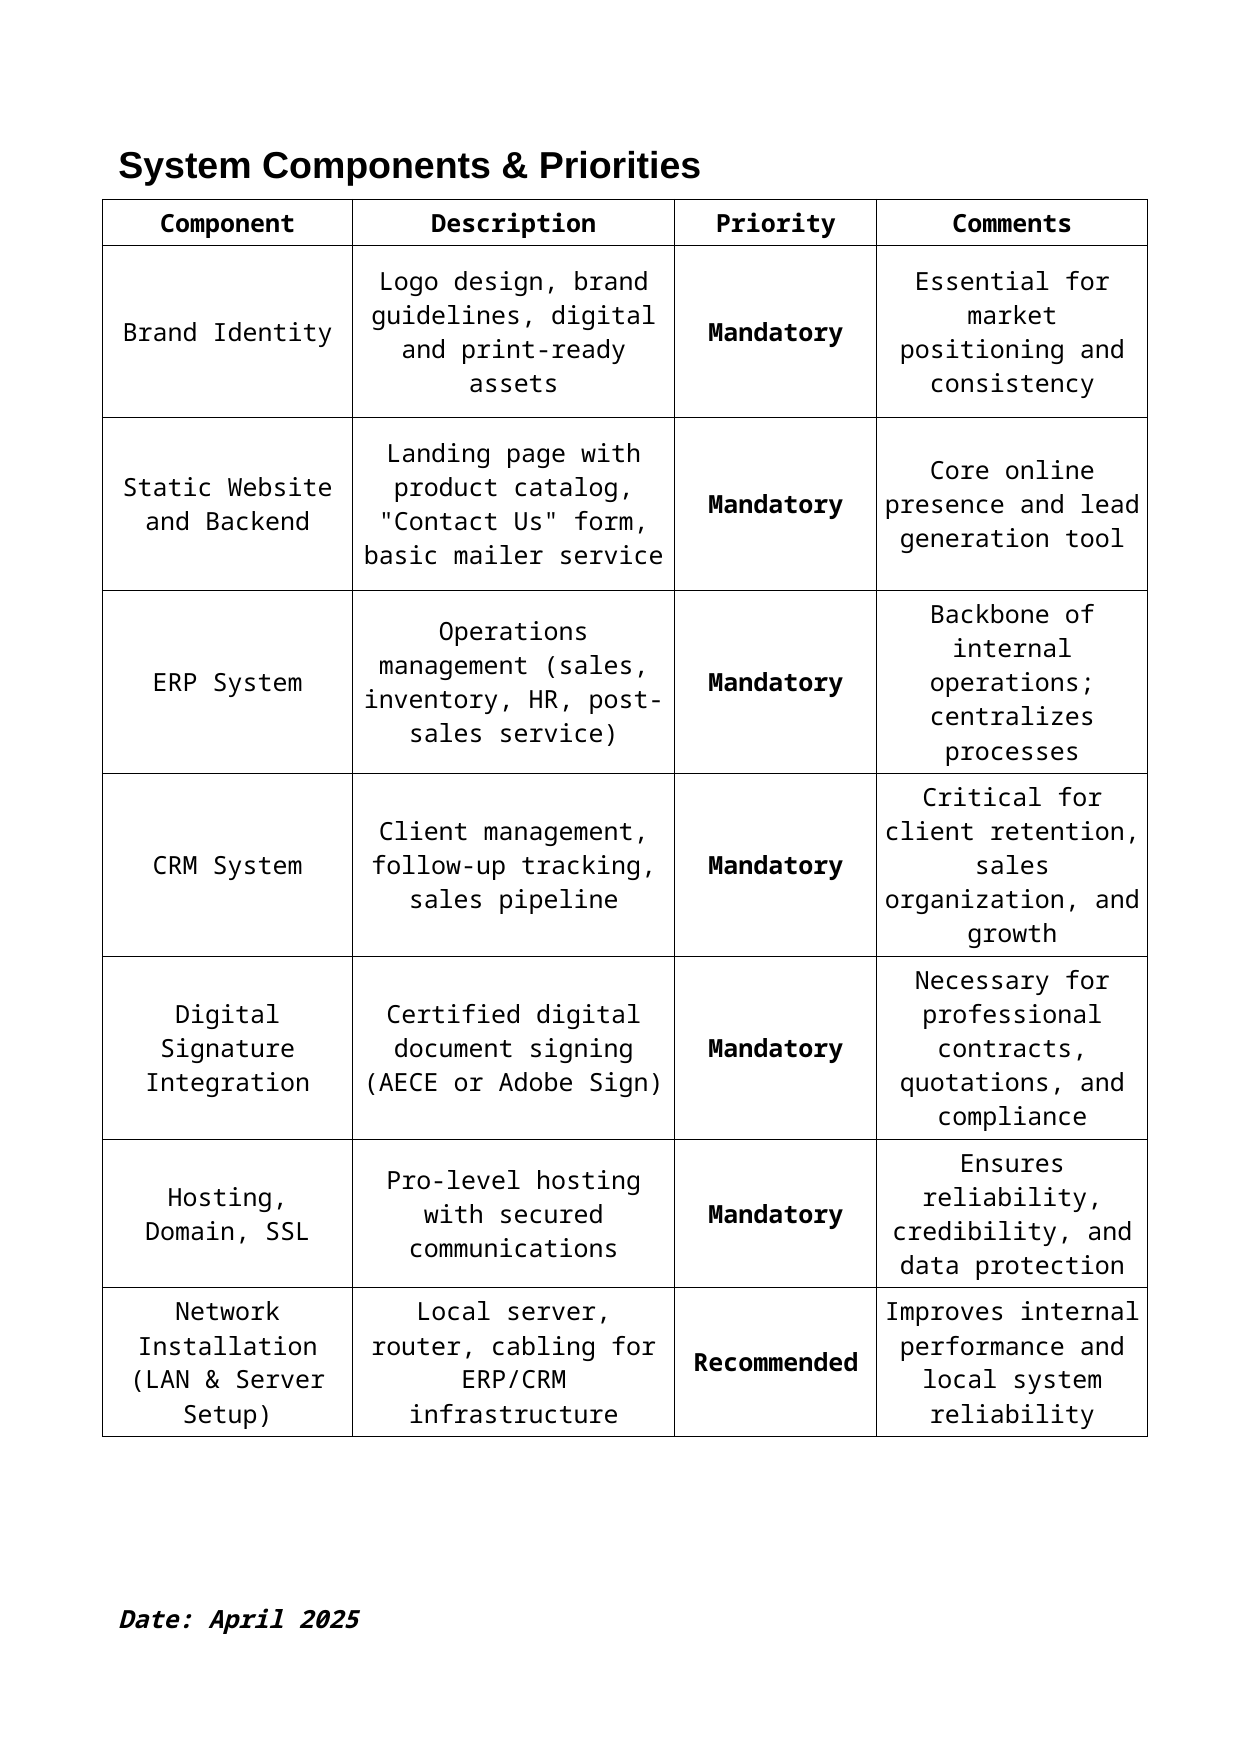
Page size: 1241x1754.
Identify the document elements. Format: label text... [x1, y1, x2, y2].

table_cell ERP System [103, 591, 352, 773]
table_cell Core online presence and lead generation tool [877, 418, 1147, 590]
subtitle System Components & Priorities [118, 143, 1122, 186]
table_header Component [103, 200, 352, 245]
table_cell Essential for market positioning and consistency [877, 246, 1147, 417]
table_cell Client management, follow-up tracking, sales pipeline [353, 774, 674, 956]
table_cell Pro-level hosting with secured communications [353, 1140, 674, 1287]
table_cell Landing page with product catalog, "Contact Us" form, basic mailer service [353, 418, 674, 590]
table_cell Improves internal performance and local system reliability [877, 1288, 1147, 1436]
table_header Comments [877, 200, 1147, 245]
table_cell Backbone of internal operations; centralizes processes [877, 591, 1147, 773]
table_cell Necessary for professional contracts, quotations, and compliance [877, 957, 1147, 1138]
table_cell Digital Signature Integration [103, 957, 352, 1138]
table_cell Critical for client retention, sales organization, and growth [877, 774, 1147, 956]
table_cell Mandatory [675, 418, 876, 590]
table_cell Local server, router, cabling for ERP/CRM infrastructure [353, 1288, 674, 1436]
table_cell Recommended [675, 1288, 876, 1436]
table_cell Hosting, Domain, SSL [103, 1140, 352, 1287]
table_cell Mandatory [675, 774, 876, 956]
table_cell Brand Identity [103, 246, 352, 417]
table_header Description [353, 200, 674, 245]
table_cell Network Installation (LAN & Server Setup) [103, 1288, 352, 1436]
table_cell Operations management (sales, inventory, HR, post-sales service) [353, 591, 674, 773]
table_cell Ensures reliability, credibility, and data protection [877, 1140, 1147, 1287]
table_cell Mandatory [675, 246, 876, 417]
table_cell Logo design, brand guidelines, digital and print-ready assets [353, 246, 674, 417]
table_cell CRM System [103, 774, 352, 956]
table_cell Mandatory [675, 957, 876, 1138]
table_cell Mandatory [675, 591, 876, 773]
table_cell Certified digital document signing (AECE or Adobe Sign) [353, 957, 674, 1138]
table_header Priority [675, 200, 876, 245]
table_cell Static Website and Backend [103, 418, 352, 590]
table_cell Mandatory [675, 1140, 876, 1287]
